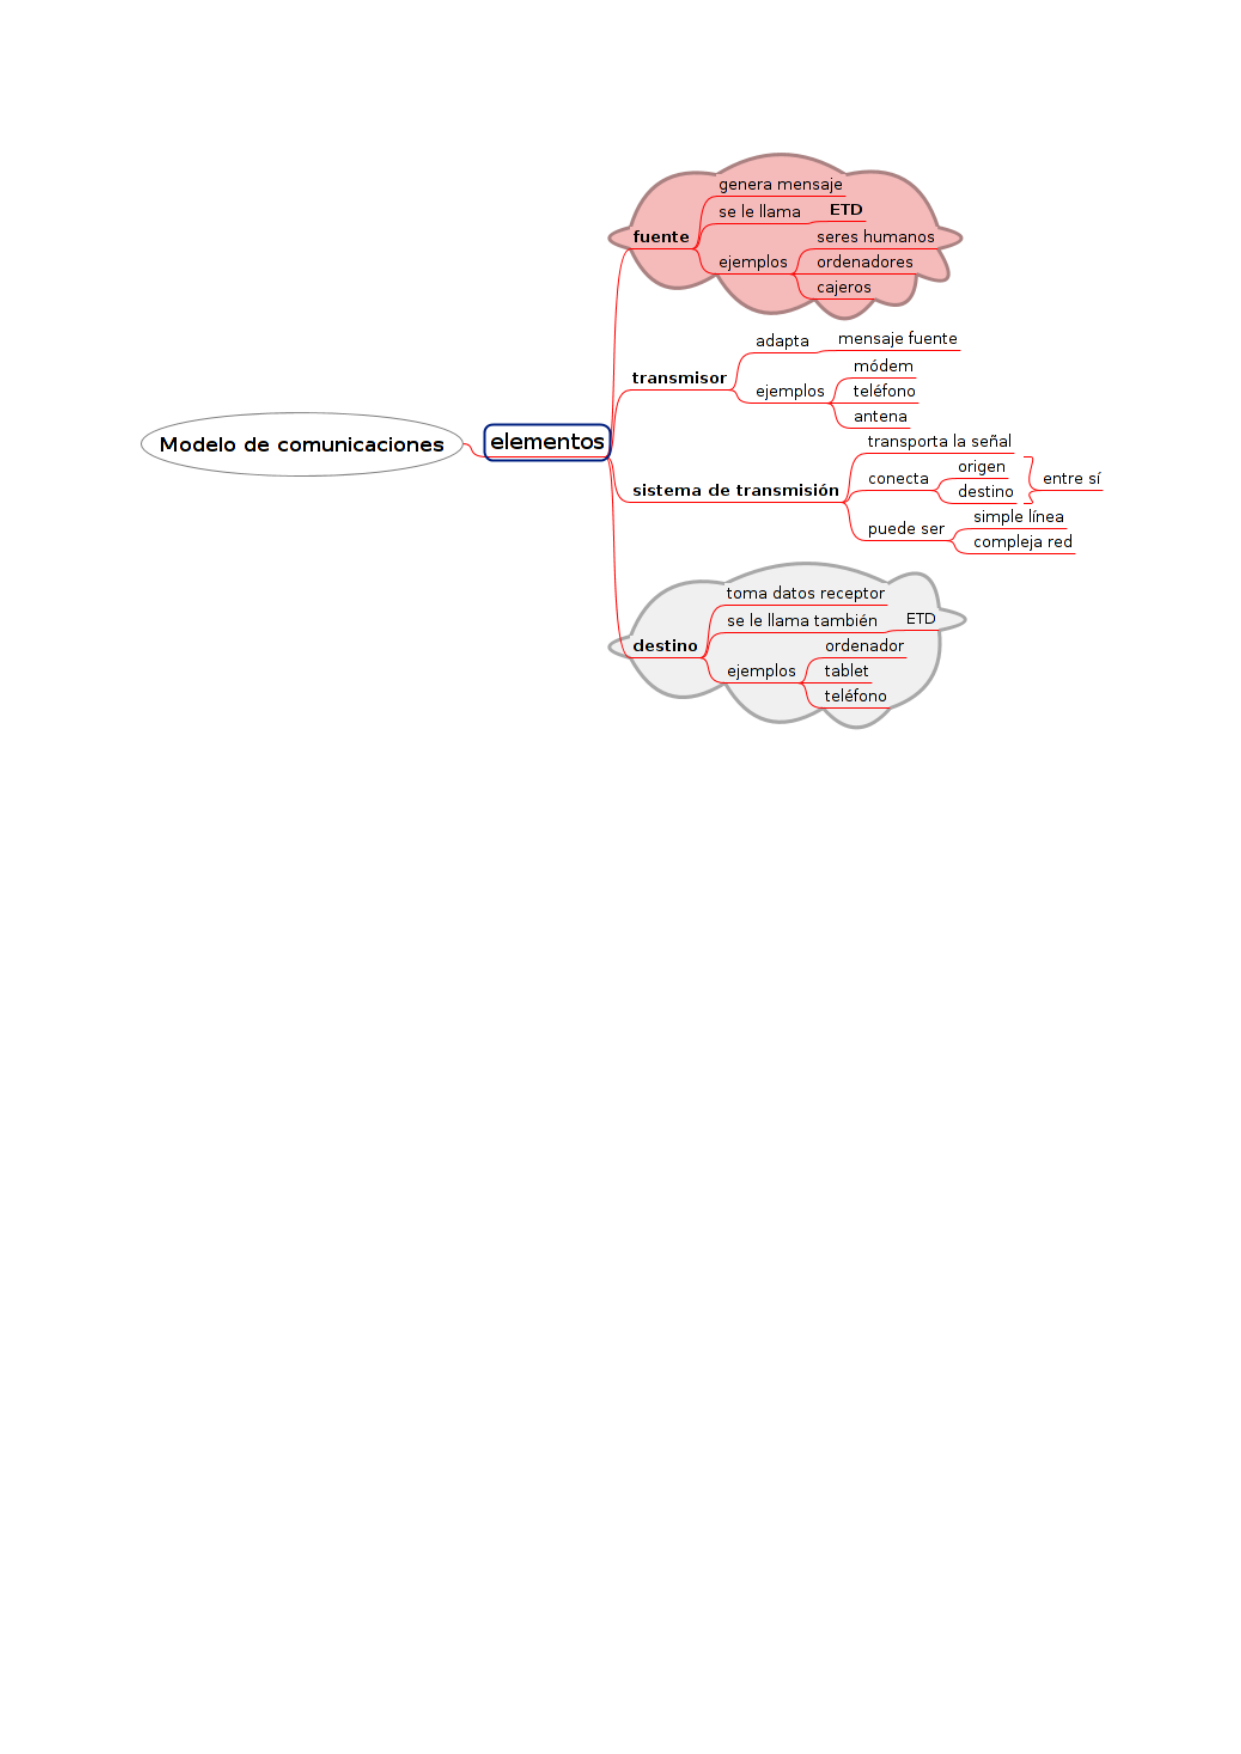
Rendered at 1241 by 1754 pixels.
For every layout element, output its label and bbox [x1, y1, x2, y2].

picture [118, 118, 1123, 741]
